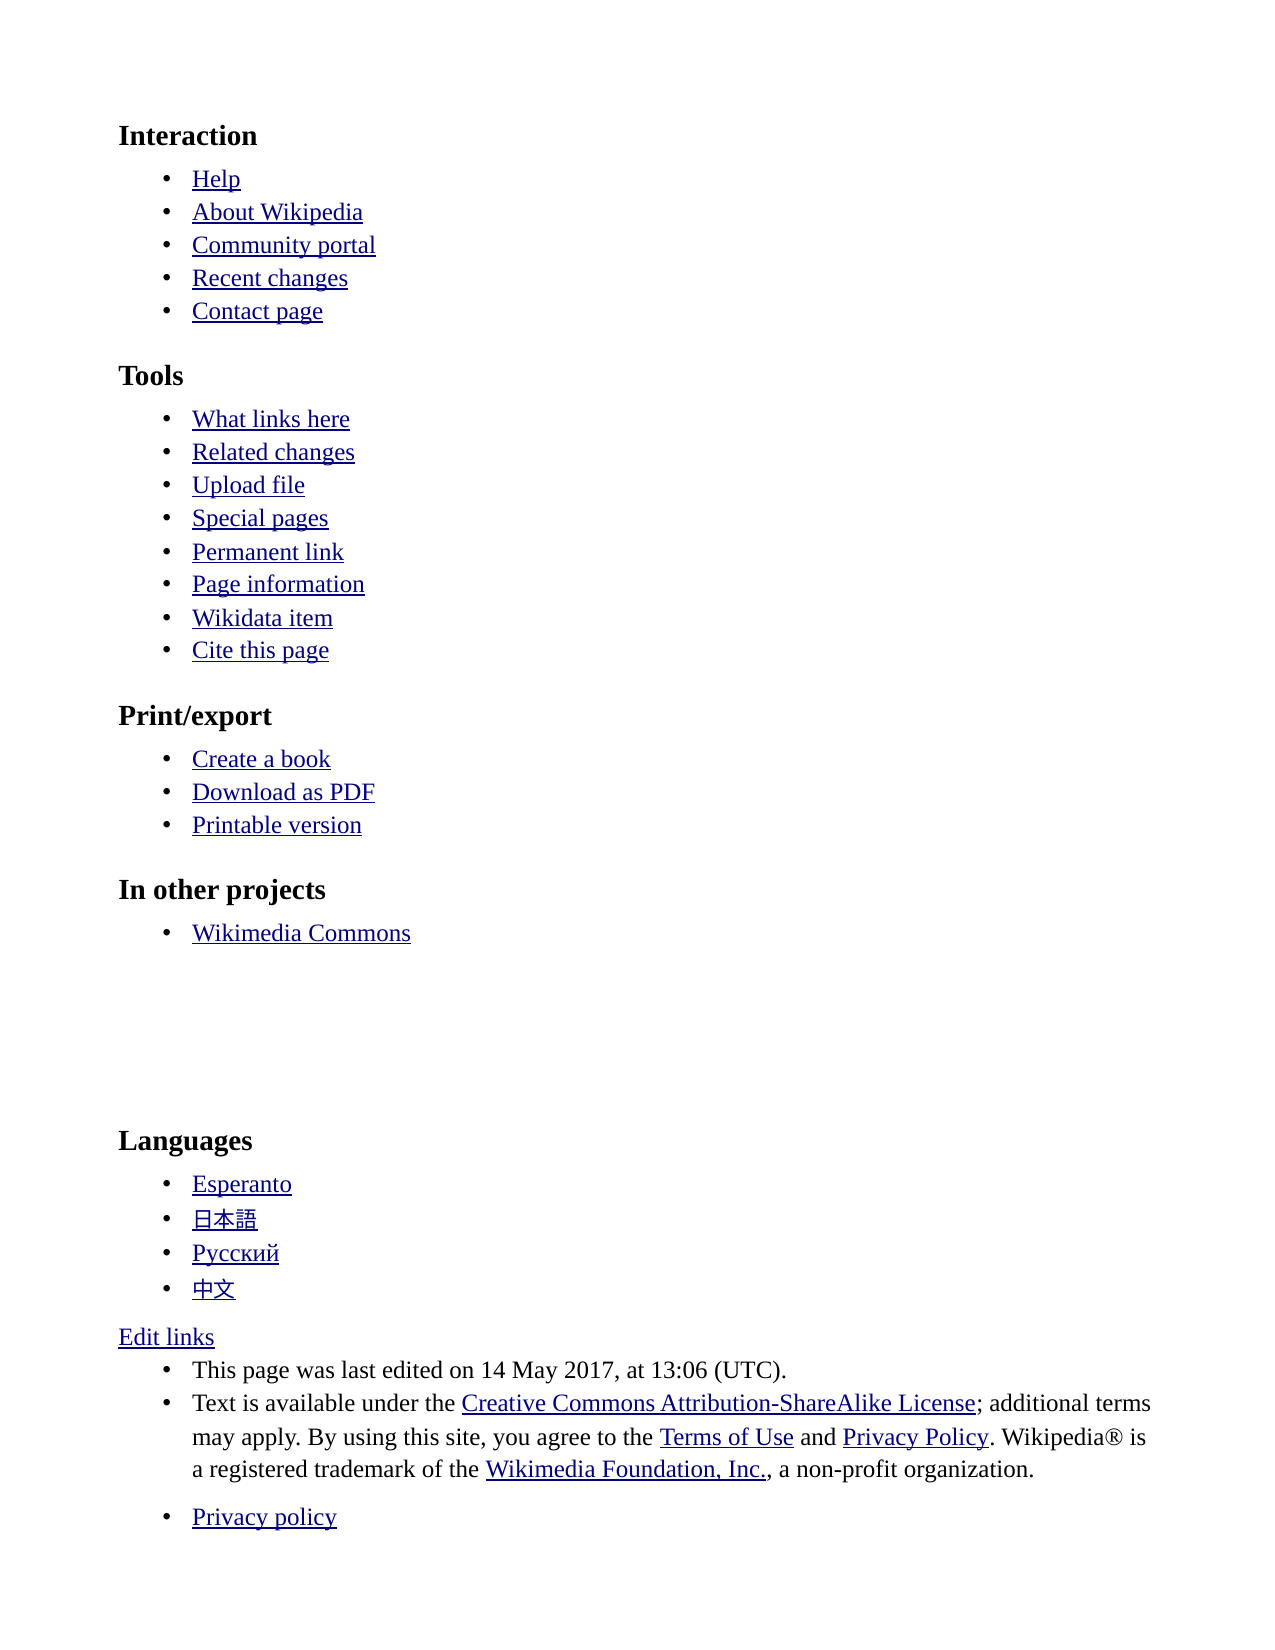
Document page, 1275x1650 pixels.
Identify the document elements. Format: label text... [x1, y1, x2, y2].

subtitle Tools [118, 358, 1157, 392]
list Download as PDF [162, 777, 1157, 806]
list Русский [162, 1238, 1157, 1267]
list Community portal [162, 230, 1157, 259]
subtitle Languages [118, 1123, 1157, 1157]
list Create a book [162, 744, 1157, 773]
subtitle In other projects [118, 872, 1157, 906]
list Permanent link [162, 537, 1157, 565]
list Related changes [162, 437, 1157, 466]
subtitle Print/export [118, 698, 1157, 731]
list Esperanto [162, 1169, 1157, 1198]
list Printable version [162, 810, 1157, 839]
list Wikidata item [162, 603, 1157, 631]
list 中文 [162, 1272, 1157, 1303]
list This page was last edited on 14 May 2017, at 13:06 (UTC). [162, 1356, 1157, 1384]
list Recent changes [162, 263, 1157, 292]
list 日本語 [162, 1202, 1157, 1234]
list Help [162, 164, 1157, 193]
subtitle Interaction [118, 118, 1157, 152]
list Cite this page [162, 636, 1157, 664]
list Wikimedia Commons [162, 918, 1157, 947]
list Page information [162, 569, 1157, 598]
list What links here [162, 404, 1157, 433]
list Special pages [162, 503, 1157, 532]
text Edit links [118, 1322, 1157, 1351]
list Upload file [162, 471, 1157, 499]
list About Wikipedia [162, 197, 1157, 226]
list Privacy policy [162, 1502, 1157, 1531]
list Contact page [162, 296, 1157, 325]
list Text is available under the Creative Commons Attribution-ShareAlike License; additional terms may apply. By using this site, you agree to the Terms of Use and Privacy Policy. Wikipedia® is a registered trademark of the Wikimedia Foundation, Inc., a non-profit organization. [162, 1388, 1157, 1483]
